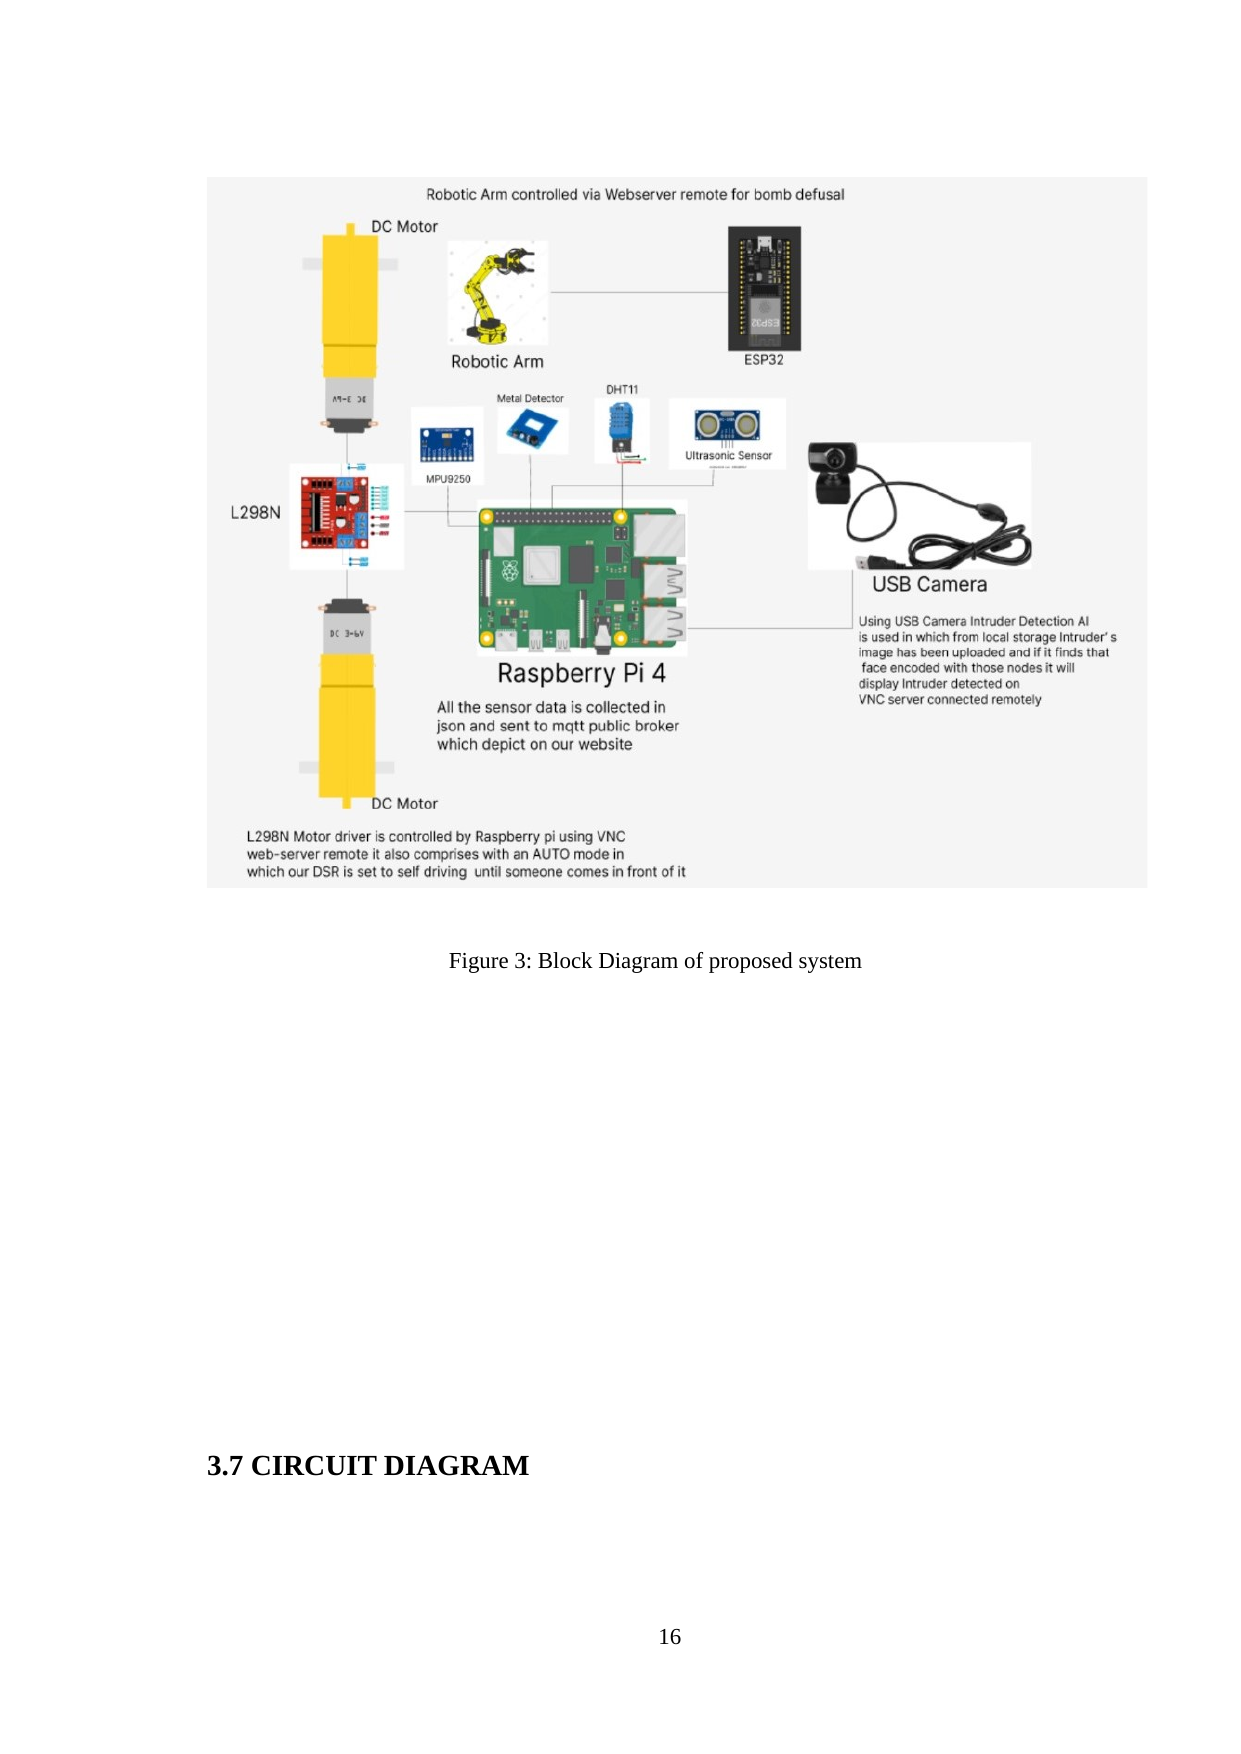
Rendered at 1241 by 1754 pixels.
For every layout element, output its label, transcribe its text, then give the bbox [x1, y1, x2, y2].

subtitle 3.7 CIRCUIT DIAGRAM [207, 1448, 1122, 1482]
text Figure 3: Block Diagram of proposed system [207, 947, 1122, 974]
picture [206, 177, 1148, 888]
